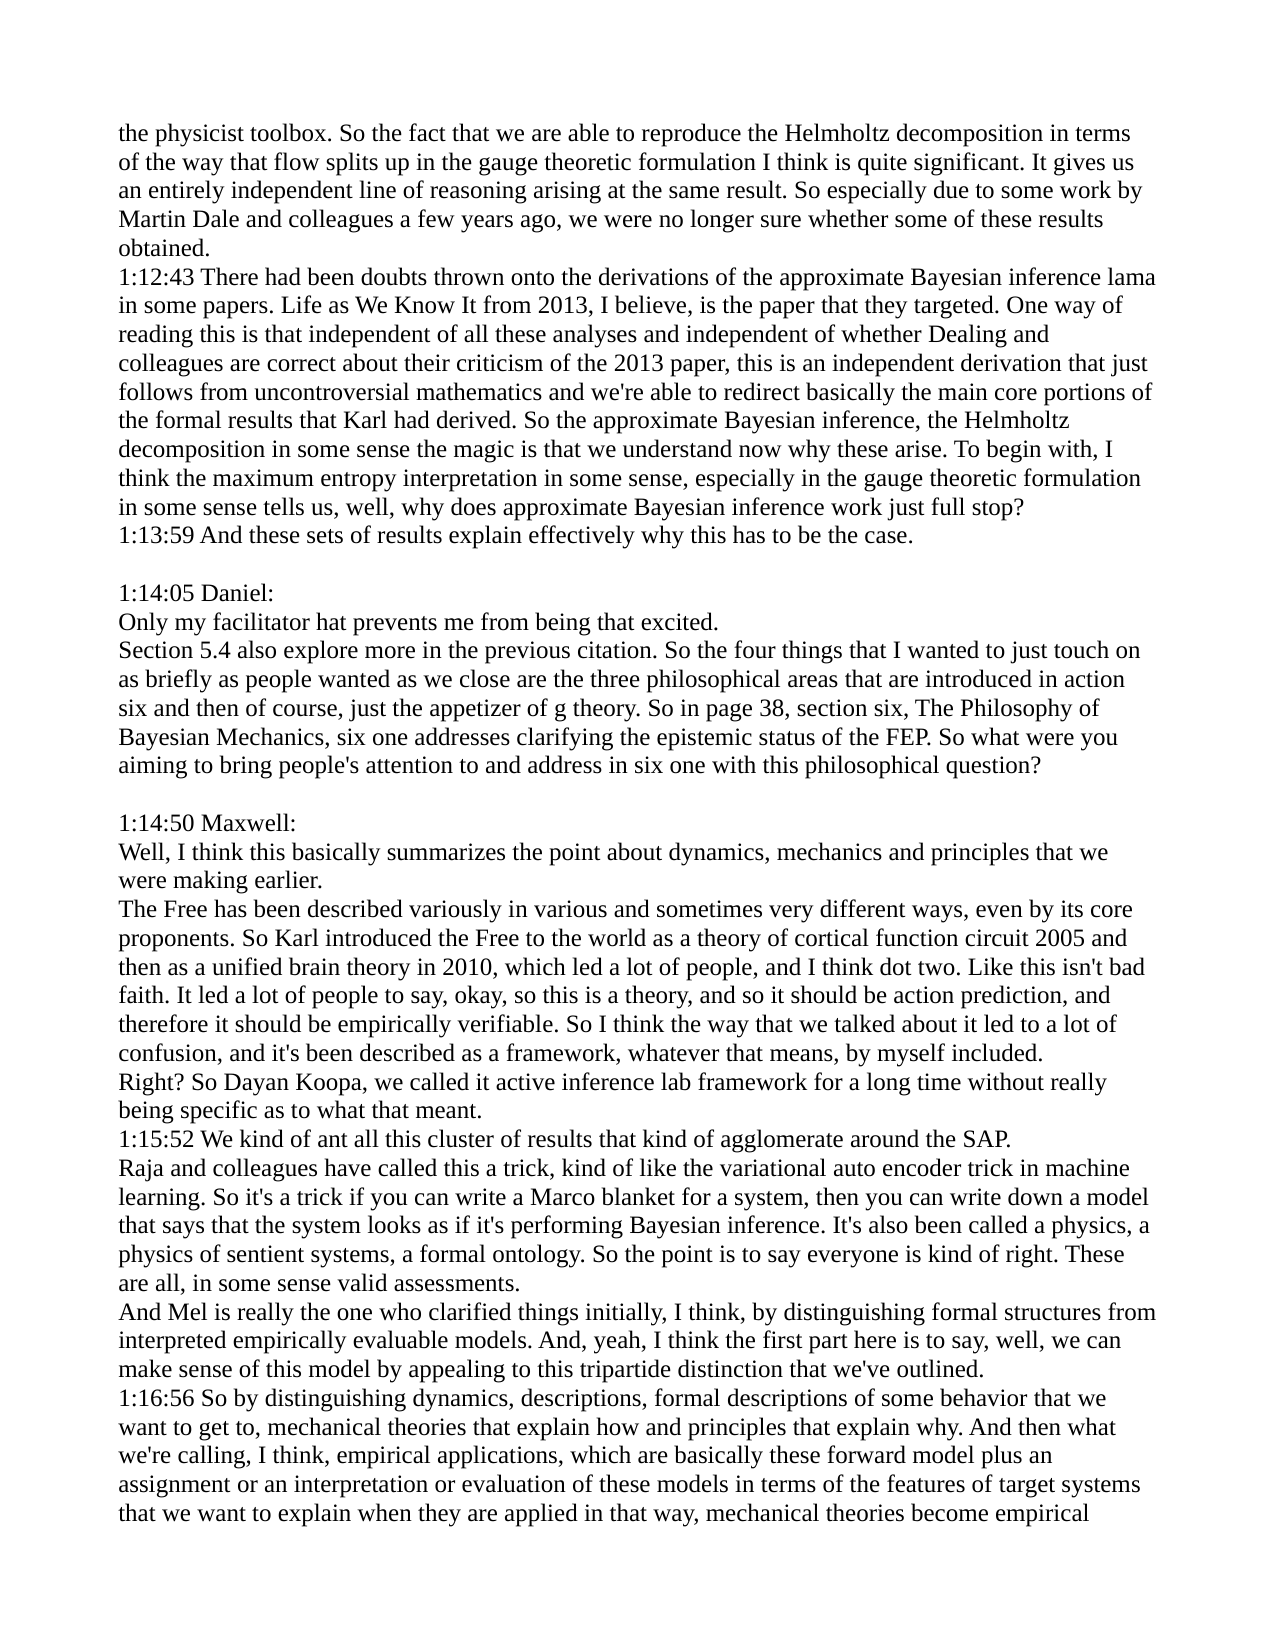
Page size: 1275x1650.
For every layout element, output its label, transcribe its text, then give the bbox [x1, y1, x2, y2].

text Raja and colleagues have called this a trick, kind of like the variational auto encoder trick in machine learning. So it's a trick if you can write a Marco blanket for a system, then you can write down a model that says that the system looks as if it's performing Bayesian inference. It's also been called a physics, a physics of sentient systems, a formal ontology. So the point is to say everyone is kind of right. These are all, in some sense valid assessments. [118, 1153, 1157, 1297]
text the physicist toolbox. So the fact that we are able to reproduce the Helmholtz decomposition in terms of the way that flow splits up in the gauge theoretic formulation I think is quite significant. It gives us an entirely independent line of reasoning arising at the same result. So especially due to some work by Martin Dale and colleagues a few years ago, we were no longer sure whether some of these results obtained. [118, 118, 1157, 262]
text And Mel is really the one who clarified things initially, I think, by distinguishing formal structures from interpreted empirically evaluable models. And, yeah, I think the first part here is to say, well, we can make sense of this model by appealing to this tripartide distinction that we've outlined. [118, 1297, 1157, 1383]
text 1:14:05 Daniel: [118, 578, 1157, 607]
text Right? So Dayan Koopa, we called it active inference lab framework for a long time without really being specific as to what that meant. [118, 1067, 1157, 1124]
text 1:15:52 We kind of ant all this cluster of results that kind of agglomerate around the SAP. [118, 1124, 1157, 1153]
text The Free has been described variously in various and sometimes very different ways, even by its core proponents. So Karl introduced the Free to the world as a theory of cortical function circuit 2005 and then as a unified brain theory in 2010, which led a lot of people, and I think dot two. Like this isn't bad faith. It led a lot of people to say, okay, so this is a theory, and so it should be action prediction, and therefore it should be empirically verifiable. So I think the way that we talked about it led to a lot of confusion, and it's been described as a framework, whatever that means, by myself included. [118, 894, 1157, 1067]
text Well, I think this basically summarizes the point about dynamics, mechanics and principles that we were making earlier. [118, 837, 1157, 894]
text 1:14:50 Maxwell: [118, 808, 1157, 837]
text 1:16:56 So by distinguishing dynamics, descriptions, formal descriptions of some behavior that we want to get to, mechanical theories that explain how and principles that explain why. And then what we're calling, I think, empirical applications, which are basically these forward model plus an assignment or an interpretation or evaluation of these models in terms of the features of target systems that we want to explain when they are applied in that way, mechanical theories become empirical [118, 1383, 1157, 1527]
text 1:13:59 And these sets of results explain effectively why this has to be the case. [118, 521, 1157, 549]
text Only my facilitator hat prevents me from being that excited. [118, 607, 1157, 636]
text 1:12:43 There had been doubts thrown onto the derivations of the approximate Bayesian inference lama in some papers. Life as We Know It from 2013, I believe, is the paper that they targeted. One way of reading this is that independent of all these analyses and independent of whether Dealing and colleagues are correct about their criticism of the 2013 paper, this is an independent derivation that just follows from uncontroversial mathematics and we're able to redirect basically the main core portions of the formal results that Karl had derived. So the approximate Bayesian inference, the Helmholtz decomposition in some sense the magic is that we understand now why these arise. To begin with, I think the maximum entropy interpretation in some sense, especially in the gauge theoretic formulation in some sense tells us, well, why does approximate Bayesian inference work just full stop? [118, 262, 1157, 521]
text Section 5.4 also explore more in the previous citation. So the four things that I wanted to just touch on as briefly as people wanted as we close are the three philosophical areas that are introduced in action six and then of course, just the appetizer of g theory. So in page 38, section six, The Philosophy of Bayesian Mechanics, six one addresses clarifying the epistemic status of the FEP. So what were you aiming to bring people's attention to and address in six one with this philosophical question? [118, 636, 1157, 779]
